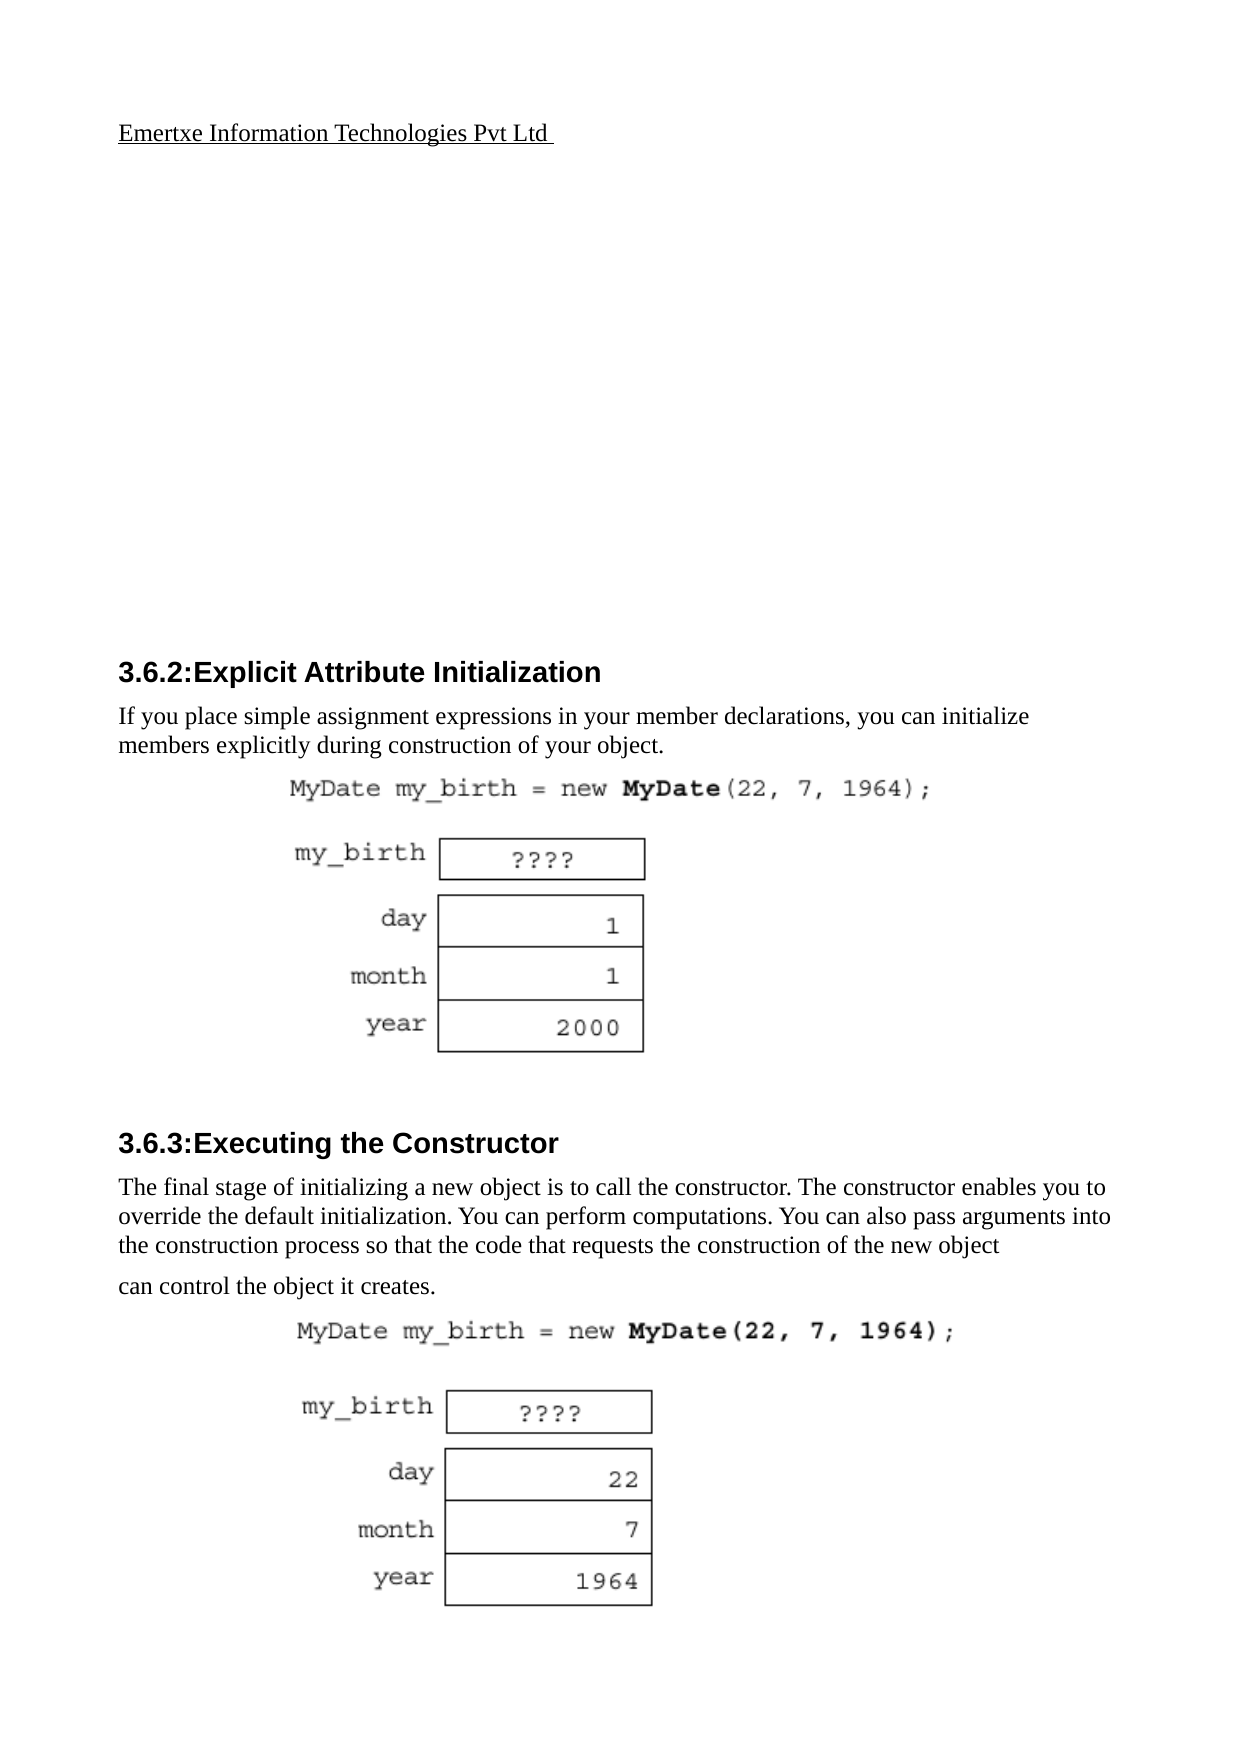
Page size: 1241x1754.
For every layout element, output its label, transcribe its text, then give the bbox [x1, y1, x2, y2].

text If you place simple assignment expressions in your member declarations, you can initialize members explicitly during construction of your object. [118, 701, 1122, 759]
subtitle Explicit Attribute Initialization [118, 655, 1122, 689]
picture [271, 1312, 969, 1611]
text can control the object it creates. [118, 1271, 1122, 1300]
subtitle Executing the Constructor [118, 1126, 1122, 1160]
picture [250, 771, 990, 1059]
text The final stage of initializing a new object is to call the constructor. The constructor enables you to override the default initialization. You can perform computations. You can also pass arguments into the construction process so that the code that requests the construction of the new object [118, 1172, 1122, 1258]
